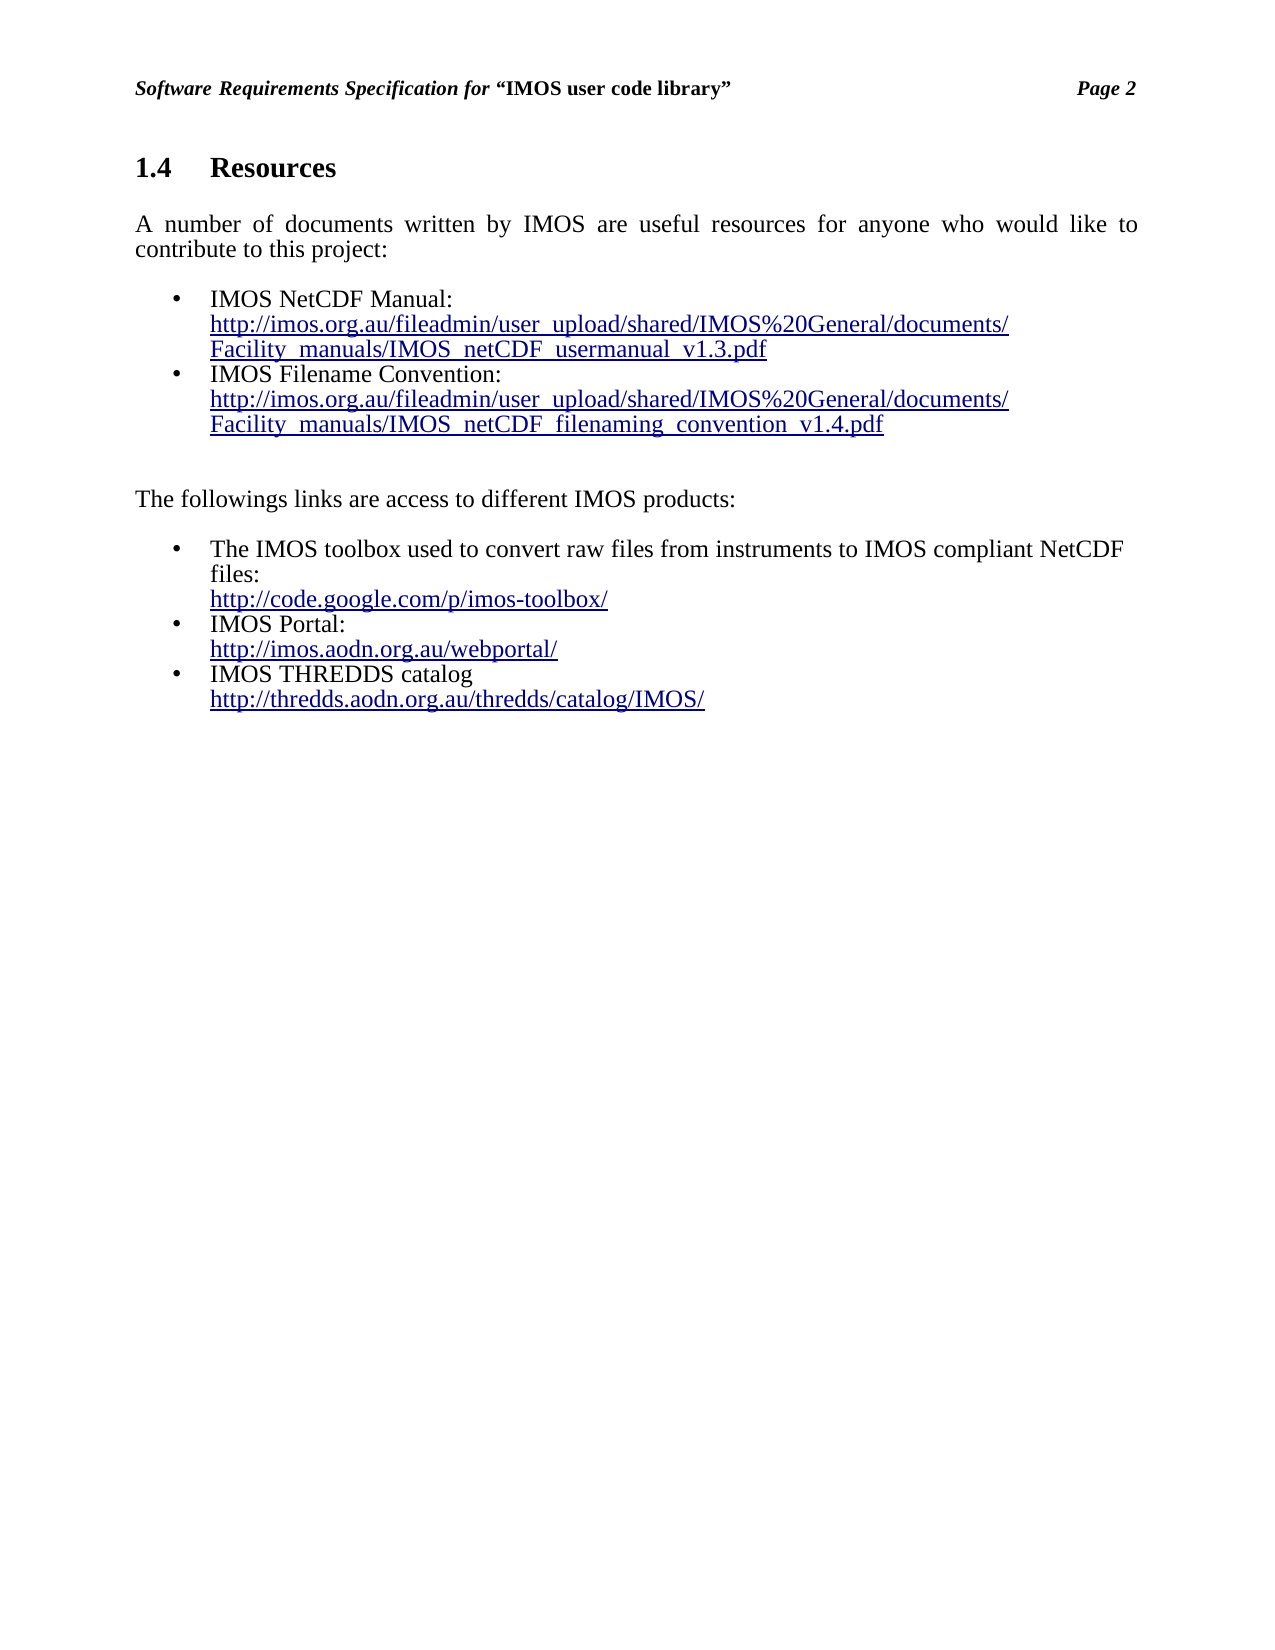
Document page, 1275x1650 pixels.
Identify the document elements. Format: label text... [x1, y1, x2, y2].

subtitle Resources [135, 150, 1140, 183]
list The IMOS toolbox used to convert raw files from instruments to IMOS compliant NetCDF files: [172, 538, 1140, 588]
list IMOS NetCDF Manual: [172, 288, 1140, 313]
list http://imos.org.au/fileadmin/user_upload/shared/IMOS%20General/documents/Facility_manuals/IMOS_netCDF_filenaming_convention_v1.4.pdf [172, 388, 1140, 438]
list http://imos.aodn.org.au/webportal/ [172, 638, 1140, 663]
list http://code.google.com/p/imos-toolbox/ [172, 588, 1140, 613]
text A number of documents written by IMOS are useful resources for anyone who would like to contribute to this project: [135, 213, 1140, 263]
list http://thredds.aodn.org.au/thredds/catalog/IMOS/ [172, 688, 1140, 713]
list IMOS Portal: [172, 613, 1140, 638]
list IMOS THREDDS catalog [172, 663, 1140, 688]
list IMOS Filename Convention: [172, 363, 1140, 388]
text The followings links are access to different IMOS products: [135, 488, 1140, 513]
list http://imos.org.au/fileadmin/user_upload/shared/IMOS%20General/documents/Facility_manuals/IMOS_netCDF_usermanual_v1.3.pdf [172, 313, 1140, 363]
